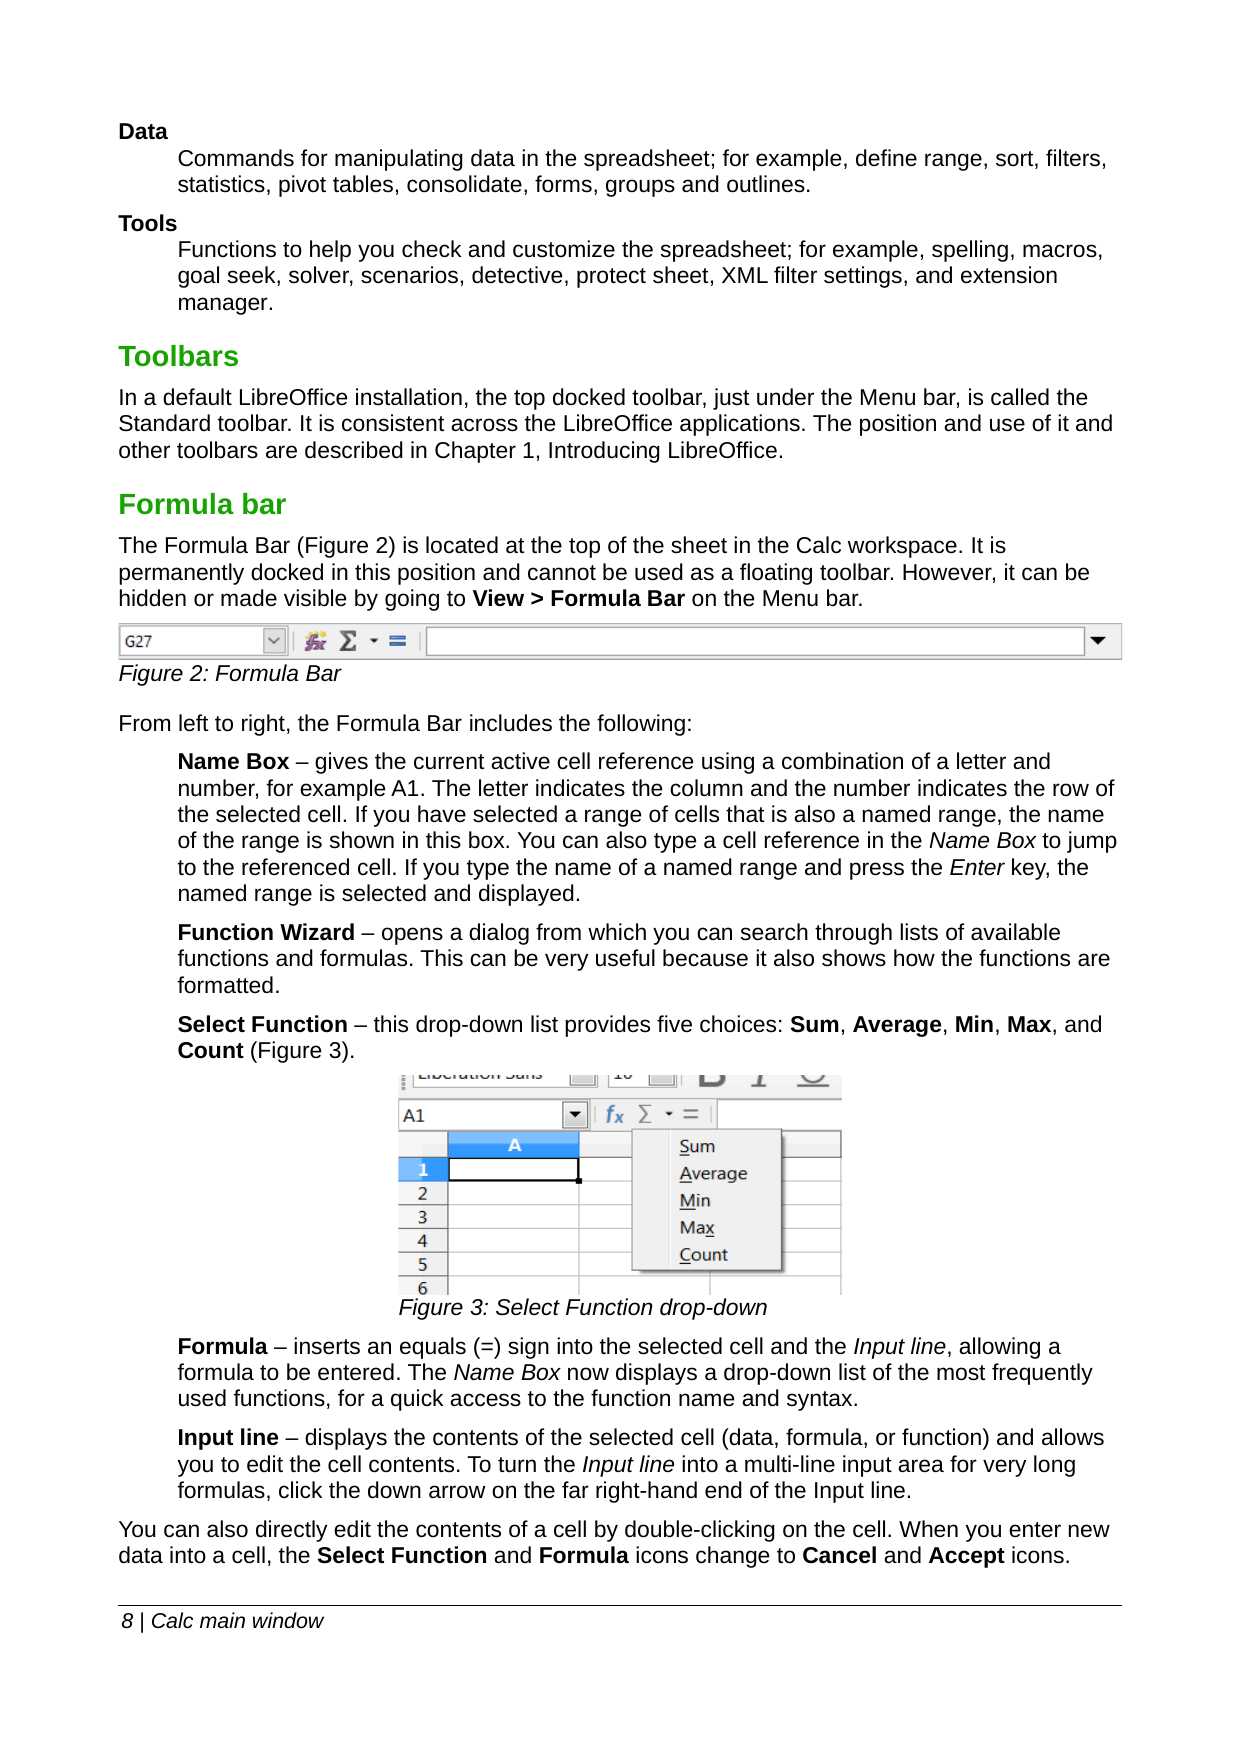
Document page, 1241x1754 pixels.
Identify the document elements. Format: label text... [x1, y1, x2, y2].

text Function Wizard – opens a dialog from which you can search through lists of available functions and formulas. This can be very useful because it also shows how the functions are formatted. [177, 919, 1122, 998]
text Input line – displays the contents of the selected cell (data, formula, or function) and allows you to edit the cell contents. To turn the Input line into a multi-line input area for very long formulas, click the down arrow on the far right-hand end of the Input line. [177, 1424, 1122, 1503]
text Name Box – gives the current active cell reference using a combination of a letter and number, for example A1. The letter indicates the column and the number indicates the row of the selected cell. If you have selected a range of cells that is also a named range, the name of the range is shown in this box. You can also type a cell reference in the Name Box to jump to the referenced cell. If you type the name of a named range and press the Enter key, the named range is selected and displayed. [177, 748, 1122, 906]
text The Formula Bar (Figure 2) is located at the top of the sheet in the Calc workspace. It is permanently docked in this position and cannot be used as a floating toolbar. However, it can be hidden or made visible by going to View > Formula Bar on the Menu bar. [118, 532, 1122, 611]
picture [398, 1075, 842, 1295]
text Select Function – this drop-down list provides five choices: Sum, Average, Min, Max, and Count (Figure 3). [177, 1011, 1122, 1063]
subtitle Formula bar [118, 487, 1122, 520]
text Tools [118, 210, 1122, 236]
text You can also directly edit the contents of a cell by double-clicking on the cell. When you enter new data into a cell, the Select Function and Formula icons change to Cancel and Accept icons. [118, 1516, 1122, 1568]
text In a default LibreOffice installation, the top docked toolbar, just under the Menu bar, is called the Standard toolbar. It is consistent across the LibreOffice applications. The position and use of it and other toolbars are described in Chapter 1, Introducing LibreOffice. [118, 384, 1122, 463]
text Data [118, 118, 1122, 144]
text From left to right, the Formula Bar includes the following: [118, 709, 1122, 736]
text Figure 2: Formula Bar [118, 660, 1122, 686]
text Functions to help you check and customize the spreadsheet; for example, Spelling, Macros, Goal Seek, Solver, Scenarios, Detective, Protect Sheet, XML Filter Settings, and Extension Manager. [177, 236, 1122, 315]
text Formula – inserts an equals (=) sign into the selected cell and the Input line, allowing a formula to be entered. The Name Box now displays a drop-down list of the most frequently used functions, for a quick access to the function name and syntax. [177, 1333, 1122, 1412]
text Figure 3: Select Function drop-down [398, 1295, 842, 1321]
picture [118, 623, 1123, 660]
subtitle Toolbars [118, 339, 1122, 372]
text Commands for manipulating data in the spreadsheet; for example, Define Range, Sort, Filters, Statistics, Pivot Tables, Consolidate, Forms, Groups and Outlines. [177, 144, 1122, 197]
